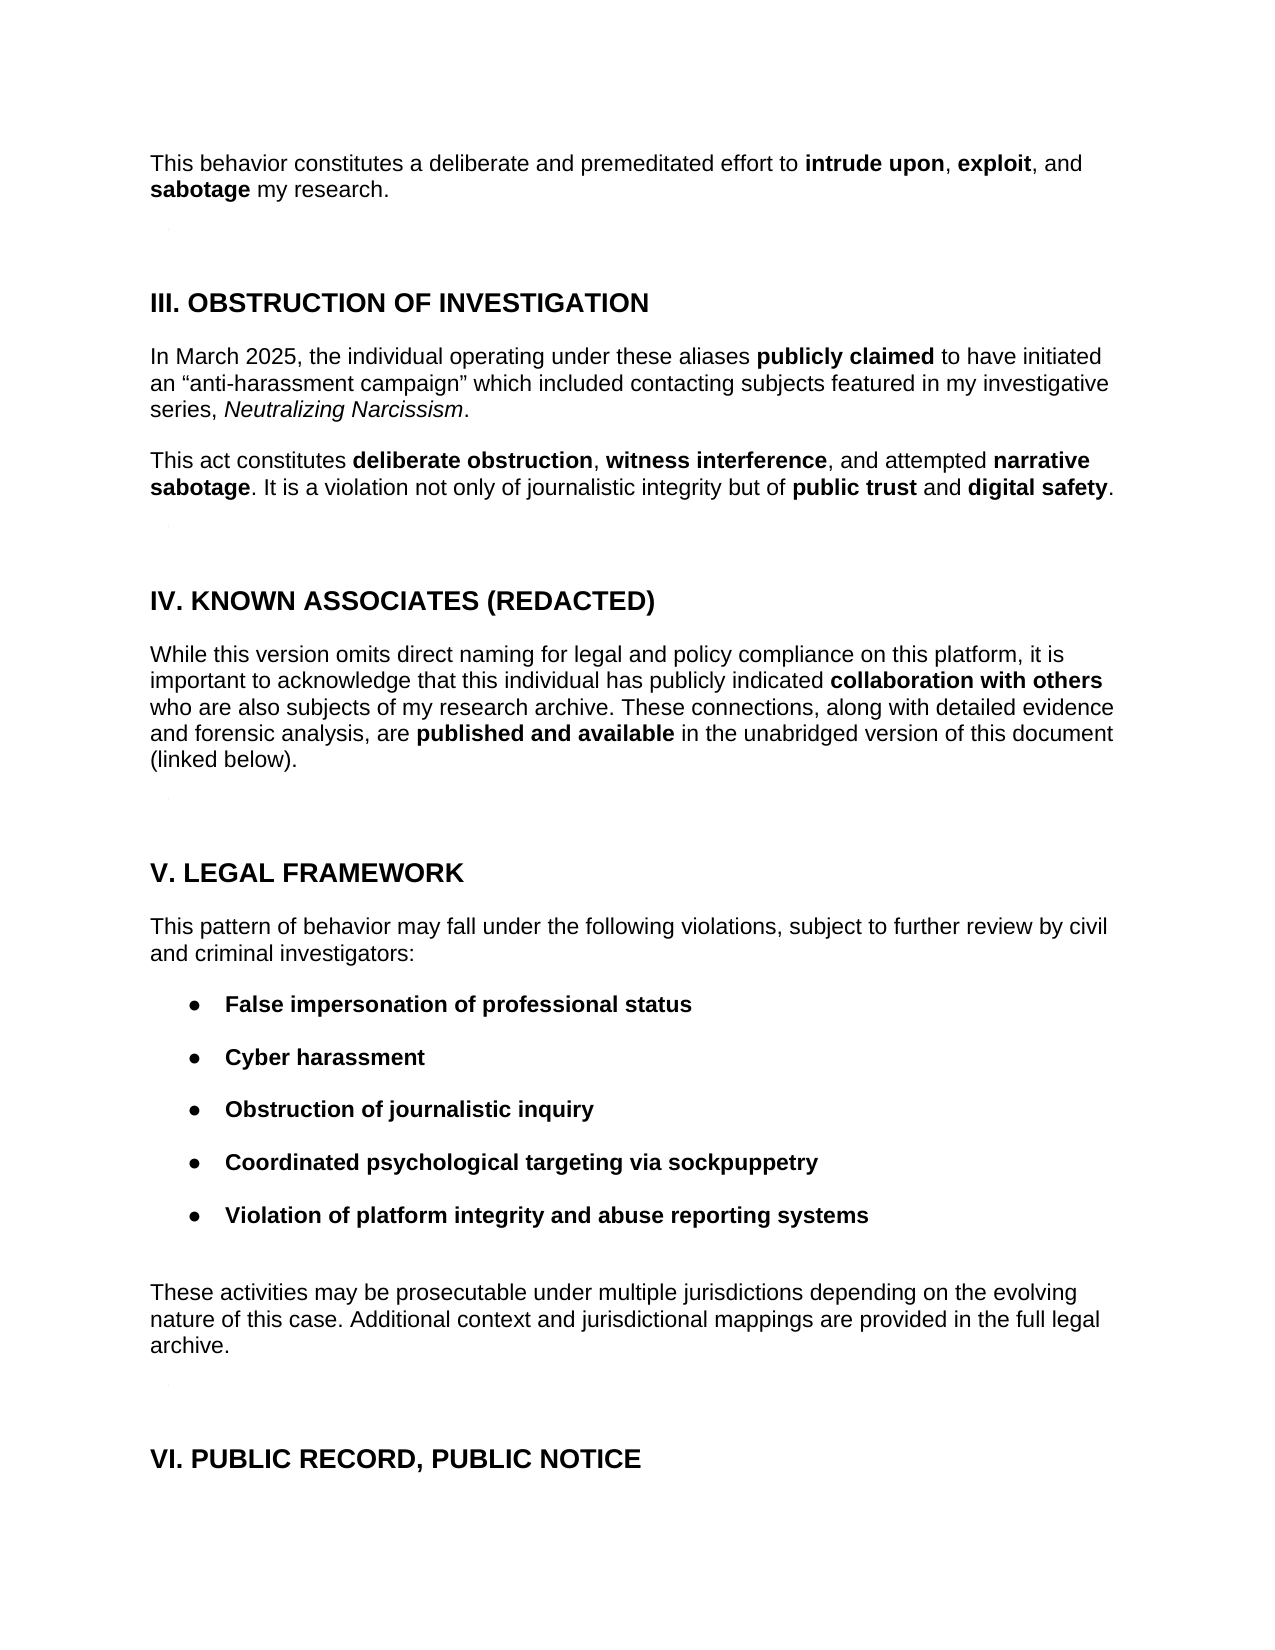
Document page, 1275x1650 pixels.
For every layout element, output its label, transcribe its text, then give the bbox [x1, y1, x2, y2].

subtitle VI. PUBLIC RECORD, PUBLIC NOTICE [150, 1443, 1125, 1474]
text This behavior constitutes a deliberate and premeditated effort to intrude upon, exploit, and sabotage my research. [150, 150, 1125, 203]
text While this version omits direct naming for legal and policy compliance on this platform, it is important to acknowledge that this individual has publicly indicated collaboration with others who are also subjects of my research archive. These connections, along with detailed evidence and forensic analysis, are published and available in the unabridged version of this document (linked below). [150, 641, 1125, 772]
list Obstruction of journalistic inquiry [187, 1096, 1125, 1149]
subtitle III. OBSTRUCTION OF INVESTIGATION [150, 287, 1125, 318]
text In March 2025, the individual operating under these aliases publicly claimed to have initiated an “anti-harassment campaign” which included contacting subjects featured in my investigative series, Neutralizing Narcissism. [150, 343, 1125, 422]
text This pattern of behavior may fall under the following violations, subject to further review by civil and criminal investigators: [150, 913, 1125, 966]
list False impersonation of professional status [187, 991, 1125, 1043]
text This act constitutes deliberate obstruction, witness interference, and attempted narrative sabotage. It is a violation not only of journalistic integrity but of public trust and digital safety. [150, 447, 1125, 500]
list Cyber harassment [187, 1043, 1125, 1096]
list Violation of platform integrity and abuse reporting systems [187, 1202, 1125, 1254]
subtitle V. LEGAL FRAMEWORK [150, 857, 1125, 888]
list Coordinated psychological targeting via sockpuppetry [187, 1149, 1125, 1202]
subtitle IV. KNOWN ASSOCIATES (REDACTED) [150, 584, 1125, 616]
text These activities may be prosecutable under multiple jurisdictions depending on the evolving nature of this case. Additional context and jurisdictional mappings are provided in the full legal archive. [150, 1279, 1125, 1358]
